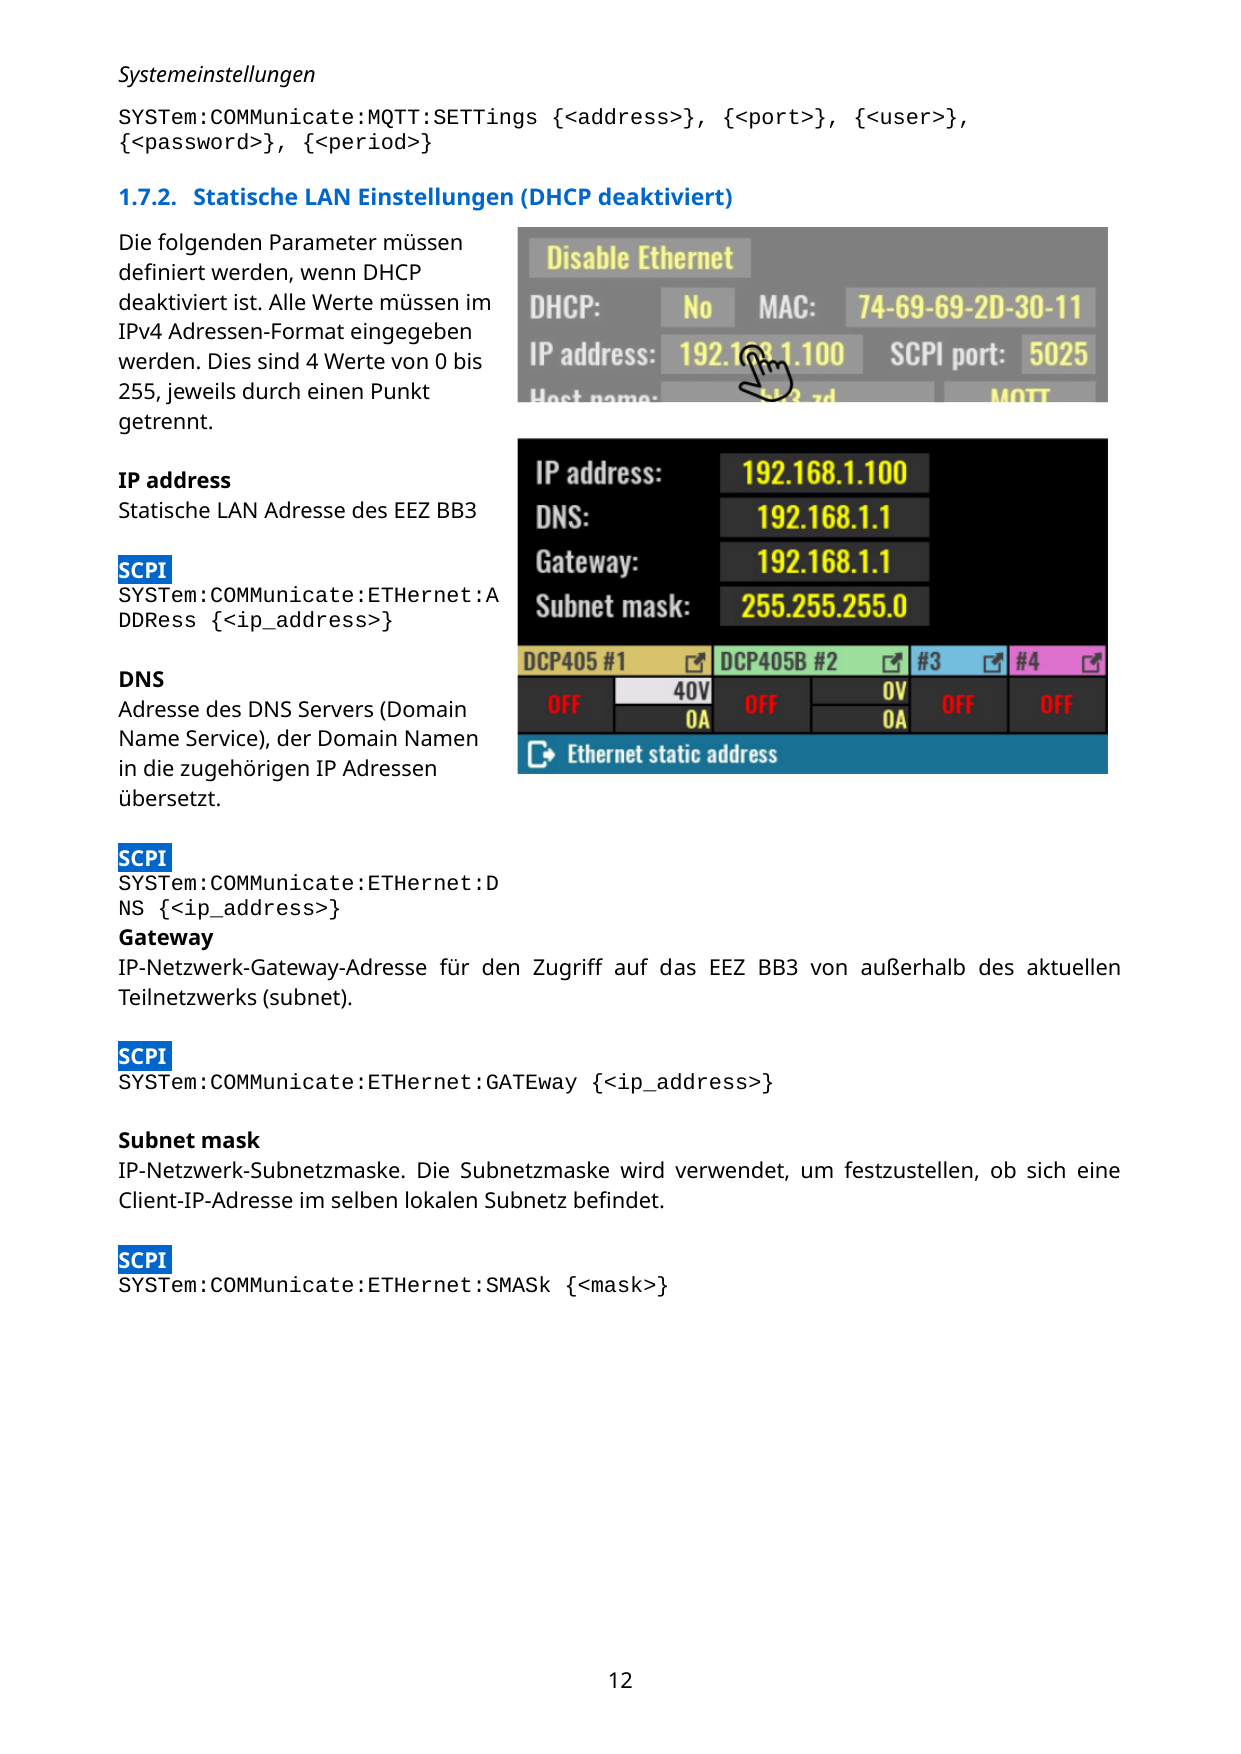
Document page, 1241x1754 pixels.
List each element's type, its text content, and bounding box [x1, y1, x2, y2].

text SYSTem:COMMunicate:ETHernet:GATEway {<ip_address>} [118, 1071, 1122, 1096]
text IP-Netzwerk-Gateway-Adresse für den Zugriff auf das EEZ BB3 von außerhalb des aktuellen Teilnetzwerks (subnet). [118, 952, 1122, 1011]
table_header [503, 227, 517, 773]
table_header [1108, 227, 1123, 773]
text Gateway [118, 922, 1122, 952]
text SCPI [118, 1245, 1122, 1274]
table_header [503, 774, 1123, 922]
text SCPI [118, 1041, 1122, 1071]
text SYSTem:COMMunicate:MQTT:SETTings {<address>}, {<port>}, {<user>}, {<password>}, {<period>} [118, 107, 1122, 156]
subtitle Statische LAN Einstellungen (DHCP deaktiviert) [118, 181, 1122, 212]
text SYSTem:COMMunicate:ETHernet:SMASk {<mask>} [118, 1274, 1122, 1299]
picture [517, 227, 1108, 774]
text IP-Netzwerk-Subnetzmaske. Die Subnetzmaske wird verwendet, um festzustellen, ob sich eine Client-IP-Adresse im selben lokalen Subnetz befindet. [118, 1155, 1122, 1215]
table_header Die folgenden Parameter müssen definiert werden, wenn DHCP deaktiviert ist. Alle Werte müssen im IPv4 Adressen-Format eingegeben werden. Dies sind 4 Werte von 0 bis 255, jeweils durch einen Punkt getrennt. IP address Statische LAN Adresse des EEZ BB3 SCPI SYSTem:COMMunicate:ETHernet:ADDRess {<ip_address>} DNS Adresse des DNS Servers (Domain Name Service), der Domain Namen in die zugehörigen IP Adressen übersetzt. SCPI SYSTem:COMMunicate:ETHernet:DNS {<ip_address>} [118, 227, 502, 922]
text Subnet mask [118, 1126, 1122, 1155]
